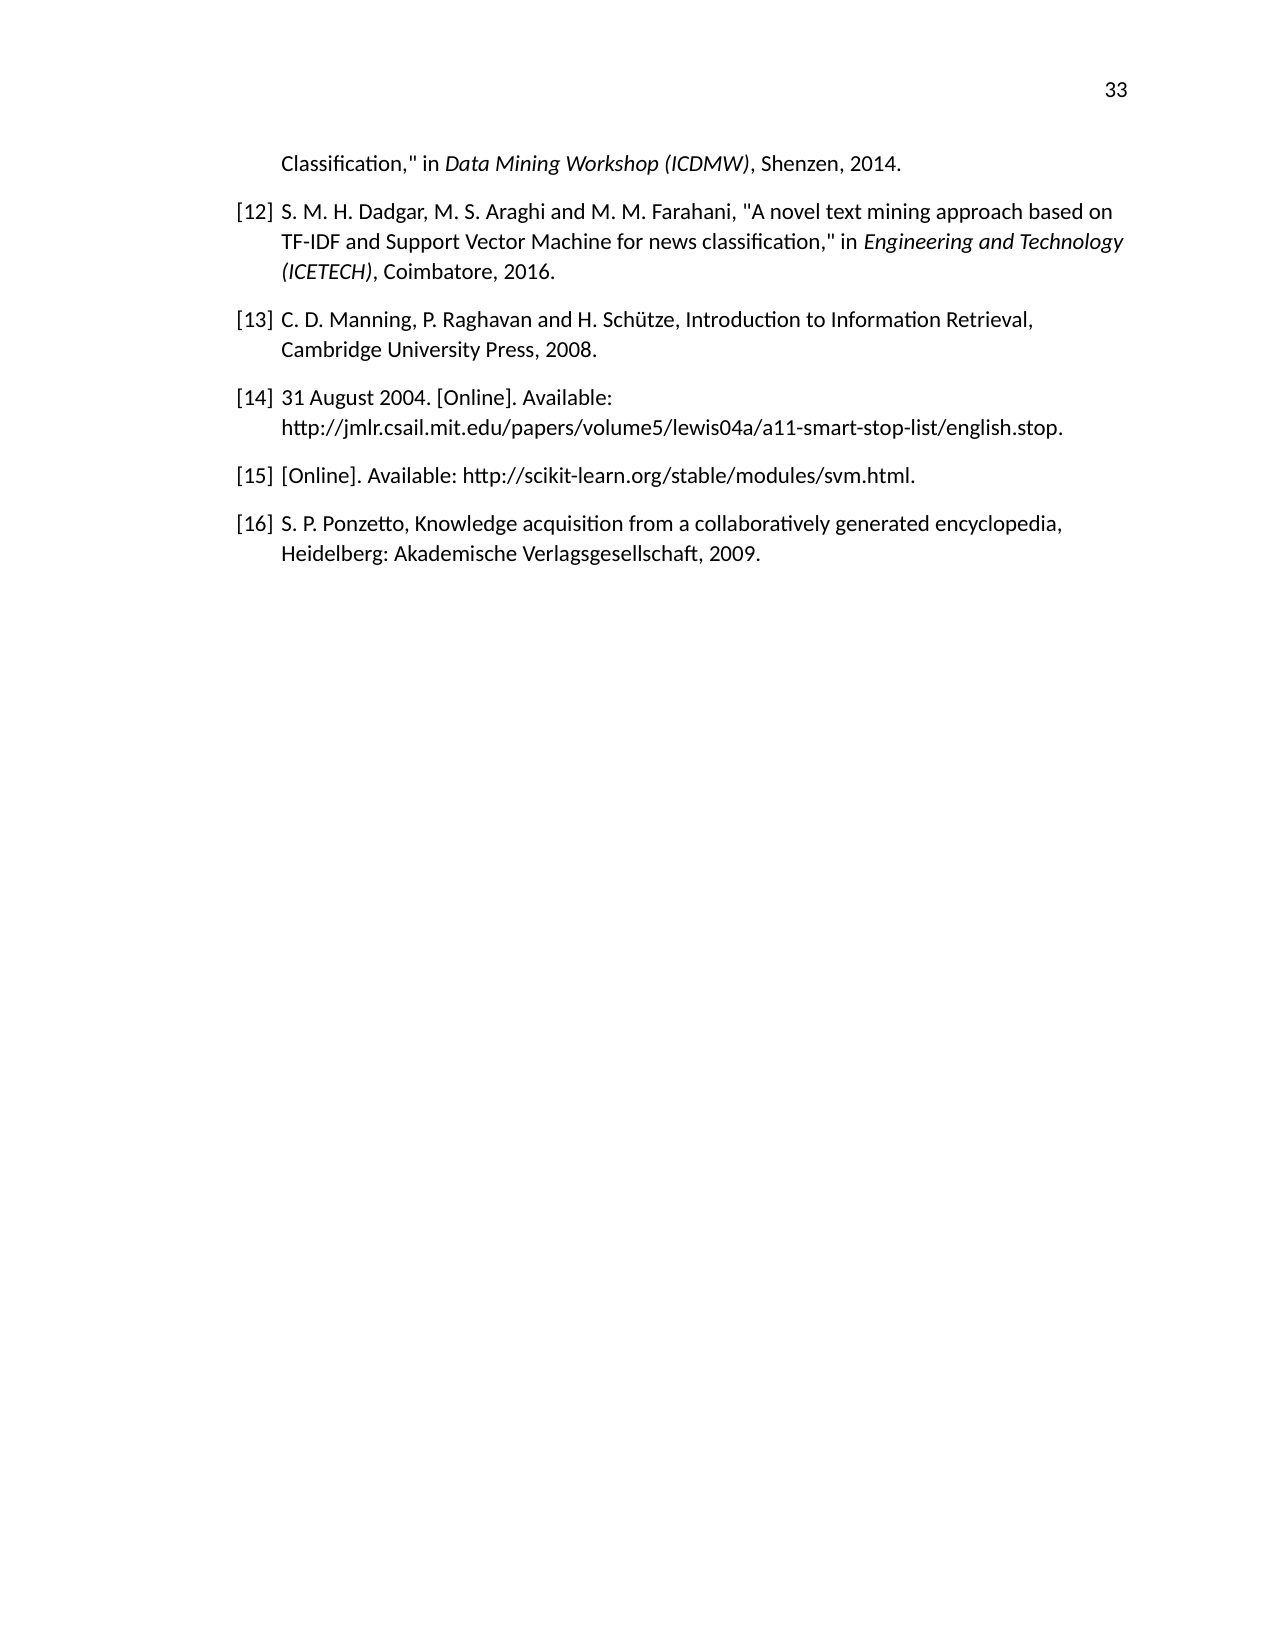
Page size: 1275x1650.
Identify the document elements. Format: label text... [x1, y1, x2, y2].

table_cell 31 August 2004. [Online]. Available: http://jmlr.csail.mit.edu/papers/volume5/lewis04a/a11-smart-stop-list/english.stop. [280, 382, 1126, 460]
table_cell [15] [235, 460, 280, 507]
table_cell [16] [235, 508, 280, 586]
table_cell [13] [235, 304, 280, 382]
table_cell Classification," in Data Mining Workshop (ICDMW), Shenzen, 2014. [280, 148, 1126, 195]
table_cell [235, 148, 280, 195]
table_cell C. D. Manning, P. Raghavan and H. Schütze, Introduction to Information Retrieval, Cambridge University Press, 2008. [280, 304, 1126, 382]
table_cell [14] [235, 382, 280, 460]
table_cell [Online]. Available: http://scikit-learn.org/stable/modules/svm.html. [280, 460, 1126, 507]
table_cell [12] [235, 195, 280, 304]
table_cell S. M. H. Dadgar, M. S. Araghi and M. M. Farahani, "A novel text mining approach based on TF-IDF and Support Vector Machine for news classification," in Engineering and Technology (ICETECH), Coimbatore, 2016. [280, 195, 1126, 304]
table_cell S. P. Ponzetto, Knowledge acquisition from a collaboratively generated encyclopedia, Heidelberg: Akademische Verlagsgesellschaft, 2009. [280, 508, 1126, 586]
